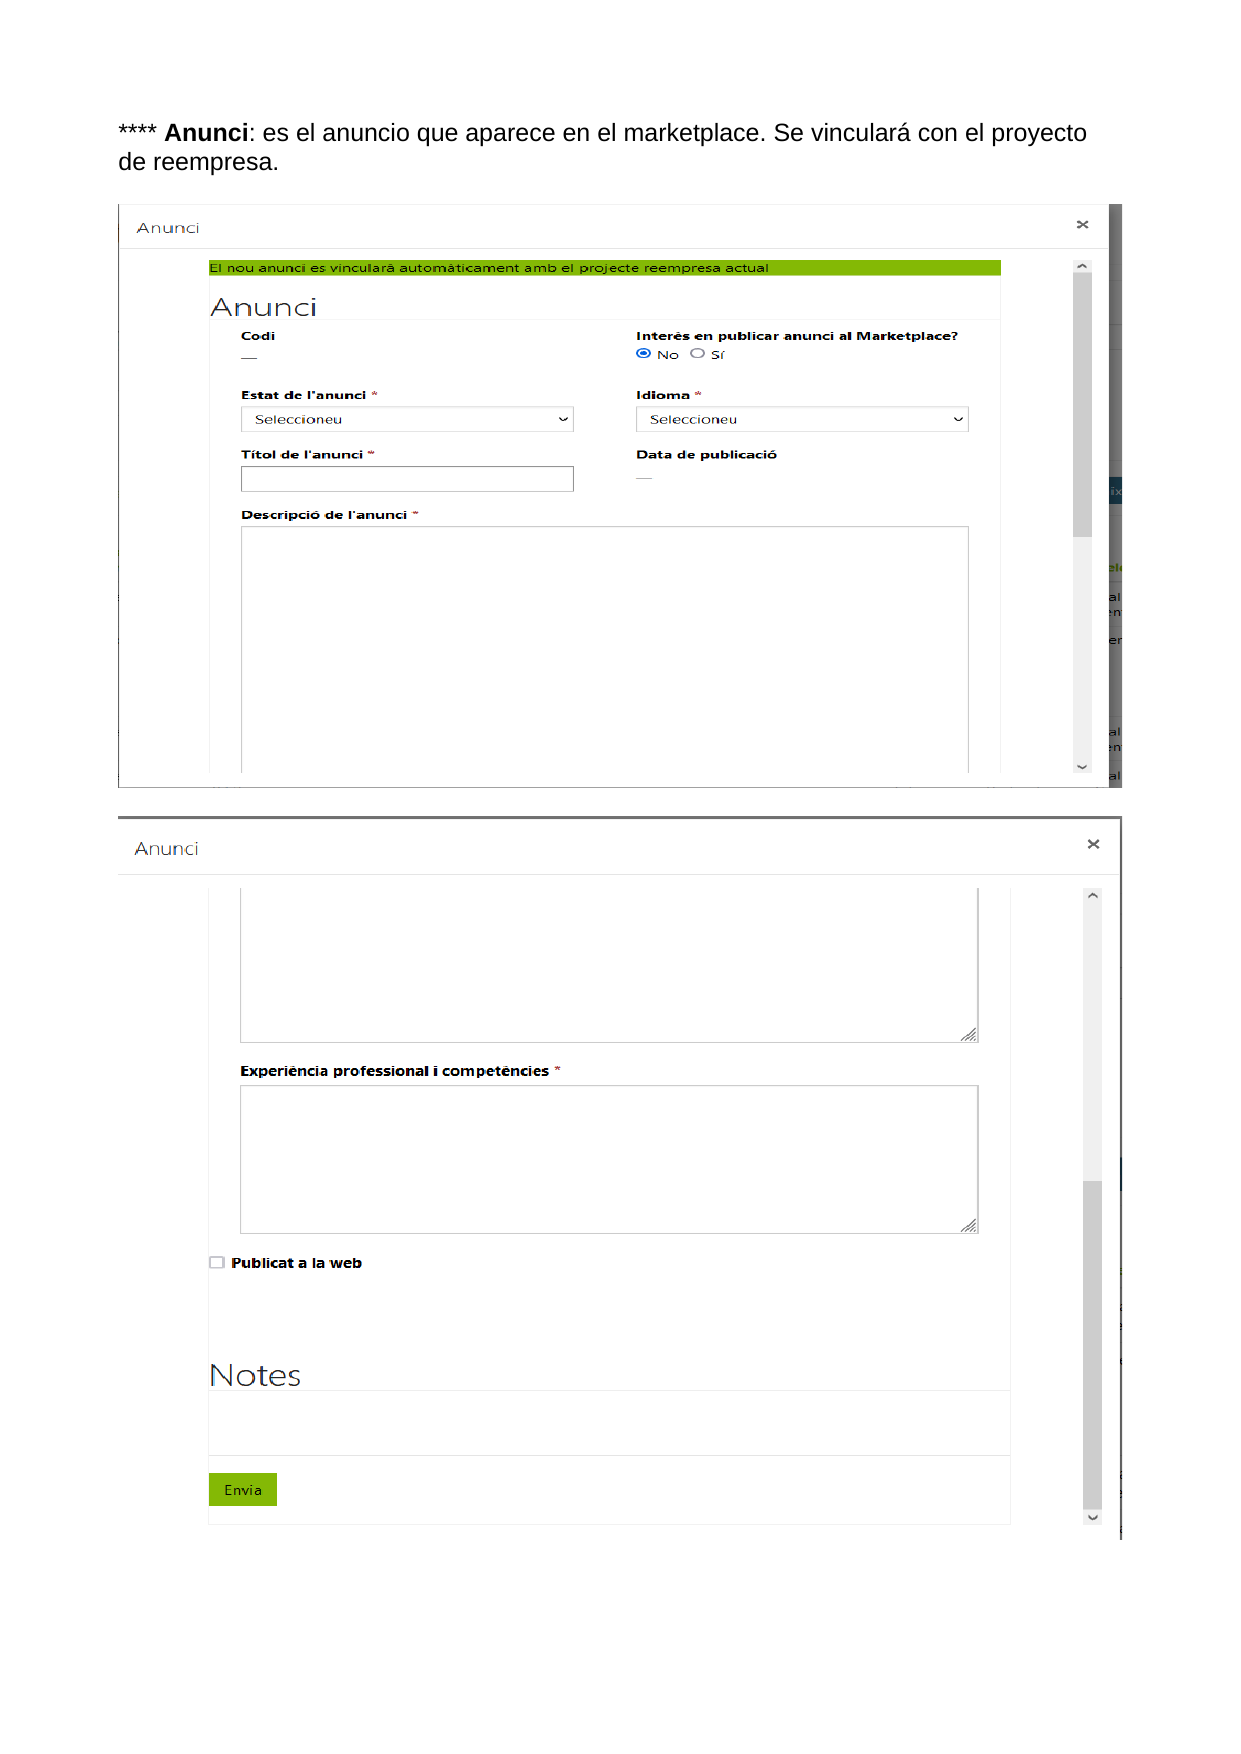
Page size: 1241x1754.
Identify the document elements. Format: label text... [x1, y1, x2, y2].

picture [118, 204, 1123, 788]
picture [118, 816, 1123, 1540]
text **** Anunci: es el anuncio que aparece en el marketplace. Se vinculará con el proyecto de reempresa. [118, 118, 1122, 176]
